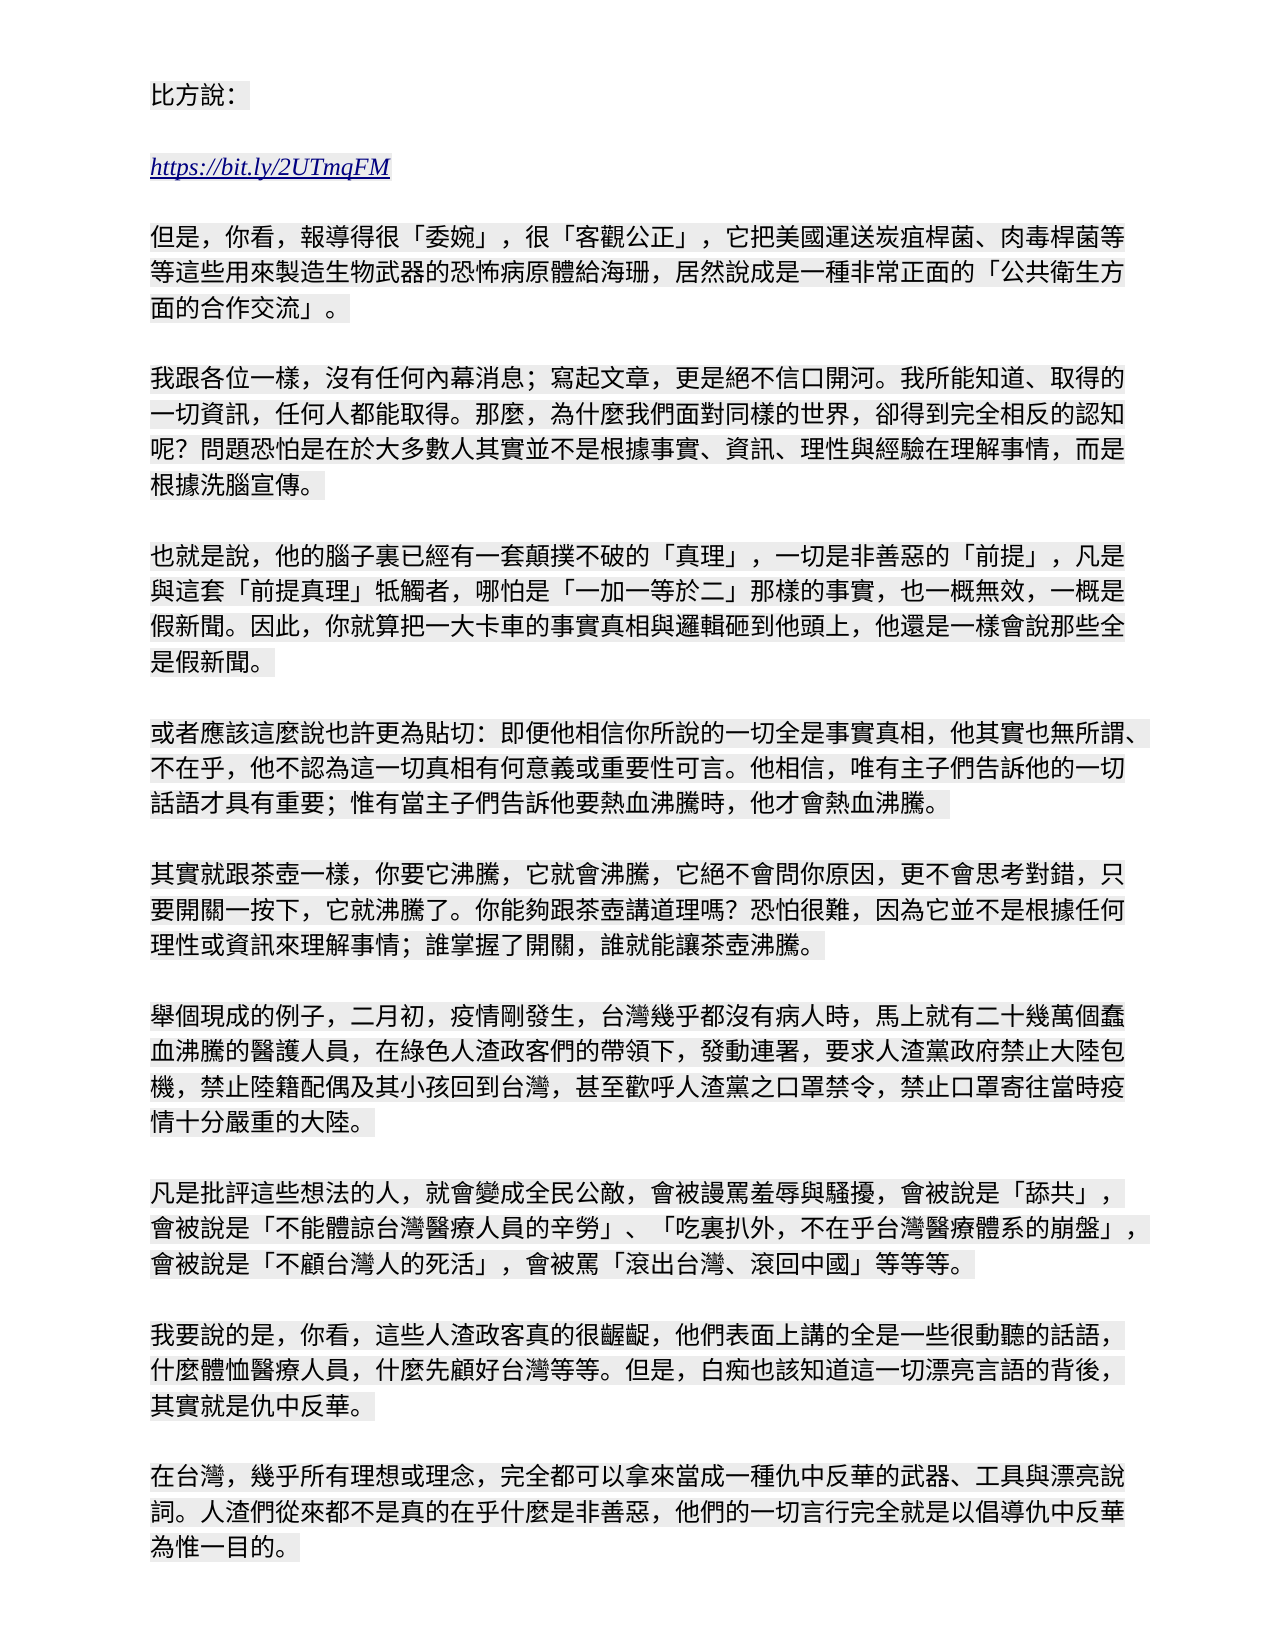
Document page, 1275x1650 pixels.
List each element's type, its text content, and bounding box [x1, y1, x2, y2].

text 生物武器：一個更陰暗的未來(12) 陳真2020. 04. 01. 在「生物武器：一個更陰暗的未來 (7)」裏，我寫著： 「美軍發動戰爭入侵伊拉克期間，西方媒體每天斗大標題寫著 『找到了！找到了！找到生物武器了！』、『再度破獲伊拉克化武實驗室！』然後配上一些驚悚圖片，例如一堆美軍穿戴全套防毒配備，在破舊的倉庫裏，圍繞著堆積如山的麻布袋，說裏頭藏有『可疑粉末』。報導說，這些全是生化武器，好幾公噸，終於找到了，世界得救了，感謝美軍，感謝布希。人們叫好，爭相傳頌，布希支持度甚至高達八、九成。 但是，後來卻一一揭穿，那其實是個年久失修的麵粉工廠。甚至還有張照片，照片中隱隱約約似乎是個可以推著走、類似攤販賣東西的小推車。西方主流媒體驚悚的頭條新聞卻寫說『又找到了！！』，說這是『狡猾的海珊』為了躲避美軍追緝所架設的『流動性』化武實驗室。可是後來拆穿，你知道它是什麼嗎？它就是一個可以當場炒菜煎蛋、可以推著走的流動攤販小推車。」以前我住英國時，宿舍轉角處就有這樣一個攤子，賣些漢堡、咖啡與薯條等等。 ● 找到了！找到了！ 打從 2001年起，美國為了侵略伊拉克，便不斷撒謊指控伊拉克擁有生化武器。但是，聯合國武檢官多次組團進入伊拉克境內調查，卻始終找不到任何證據。美國派駐聯合國的前首席武檢官 Richard Spertzel卻力排眾議說：伊拉克擁有生化武器乃是「毋庸置疑」，大家之所以找不到化武實驗室與發射裝置是因為伊拉克政府把生化武器給「分隔化」(compartmentalized) 了，簡單說就是小型化。他說，只要一輛休旅車就足以成為一個「流動性的」化武實驗室。 這位美國的細菌武器研發專家Richard Spertzel，事實上也參與了戰前伊拉克的化武調查團，過去並曾經以聯合國首席武檢官的身份在伊拉克待了四年 (1994-1998 年)，監督伊拉克政府銷毀當初八零年代由美國幫忙發展以對付伊朗的生化武器設施。他理當很清楚伊拉克的狀況，卻故意信口開河，倡言伊拉克仍然擁有化武，並且把化武實驗室給「分隔化」，可輕易搬遷、移動、躲避偵察云云。 2003年，在毫無證據下，美國就是以Spertzel 之「專家證詞」的「分隔化」說法，做為一種硬是要出兵血洗伊拉克的藉口，然後在侵略佔領過程中不斷製造假新聞，不斷說「找到了！找到了！」，一會兒說找到一個「疑似」藏有什麼生化粉末 (其實是麵粉) 的倉庫或小貨車，一會兒又說發現什麼裝設「可疑」瓦斯爐的流動推車 (其實是軍隊煮飯煎蛋的餐車)，遺留在被美軍轟炸得稀巴爛的伊拉克軍隊現場... 美國就是這樣不斷裝神弄鬼，欺騙世人，其實全是謊言，非常兒戲，事實上只是一些廚具、麵粉食材或民生用品。但是，透過西方主流媒體的配合造謠，一時之間，人們還真以為美國拯救了全世界。 至於這位一輩子為美國推動細菌武器研發的 Spertzel，大名鼎鼎，是個微生物學家，是美國研發生物武器史上最主要的核心人物之一，同時也是Fort Detrick 生物武器實驗室有關細菌戰的主要負責人，任職長達半個多世紀。美軍佔領伊拉克後，他隨即改口說，伊拉克不但沒有生化武器，「而且連企圖發展化武的計劃也不存在」，並稱自己當初是受到 Iraqi National Congress 及CIA諸多假情報的誤導。 Iraqi National Congress 就是美國在第一次波灣戰爭後隔年 (1992年) 在伊拉克一手培植的一個武裝反政府組織，資金與武器全由美國提供，比海珊政府還要腐敗惡劣血腥的一群人，在美國的指使與扶植下成立，旨在製造伊拉克內部動亂，藉以顛覆海珊政權；一如美國在全世界各地的走狗，同樣高喊民主自由與人權，幹的卻全是傷天害理殘害人民之事。 這群背叛自己的國家與人民的美國走狗，這群「伊奸」，這個伊拉克的「人渣黨」，後來個個當了伊拉克的黨政軍高官，例如在戰爭期間屢屢出鏡扮演「夾道歡迎美軍」及「拉倒海珊銅像」的「勇敢伊拉克民眾」的Ahmed Chalabi，後來掌管伊拉克石油大權，擔任石油部長，並隨即出任伊拉克副總理。 ● 這回真的找到了！ 2003年5月28日，也就是美軍入侵佔領伊拉克的隔月，英國《衛報》發表了一篇調查報導，標題諷刺性地寫著：「終於！美軍終於找到生化武器了！」不過，它還有個副標寫著「是在美國馬里蘭州找到！」 https://bit.ly/2QUyftY 該報導所指的發現大規模殺傷武器的地點，就是當時 (2001年) 準備重新啟用、位於馬里蘭州的美軍 Fort Detrick 生物武器實驗室。經過兩年 (2001年到 2003年) 的挖掘與清理，竟然陸續找到高達兩千多公噸的各種恐怖病原體，包括天花病毒、肉毒桿菌、炭疽桿菌、Brucella melitensis (梅里特布魯氏菌，可引起類似感冒症狀的布氏桿菌病--Brucellosis)，以及引發肺炎的 Klebsiella (克雷伯氏菌屬)等等等。 除了病毒與細菌外，竟然還找到各種化學武器，包括美軍在越戰中噴灑了至少九萬多公噸的橙劑 (agent orange)。根據美國哥倫比亞大學公衛政策與管理學系教授 Jeanne Stellman 的幾篇研究，例如2018年5月發表於《美國公衛期刊》(American Journal of Public Health)的論文估計，越戰中，約有兩百多萬至四百八十萬越南人曝露於美軍的橙劑毒害中，受到各種不同程度的傷害。： https://bit.ly/2R0rqHu 美軍所使用的橙劑，含有「世紀之毒」戴奧辛之中的劇毒成份，是一級致癌物，包括血癌、肺癌、大腸癌、軟組織肉瘤與肝癌等，另外還會產生各種神經系統與運動神經元病變 (例如帕金森氏症)及全身性皮膚病變等等等。更可怕的是，禍延子孫世世代代，導致越南生出數十萬恐怖畸胎或中樞神經發育缺損的無腦兒、頭骨畸形、脊柱裂、顏面缺損、四肢極度萎縮、無眼或眼球爆出、心臟瓣膜缺損及智能不足嬰幼兒與兒童精神病等等等。 橙劑新生兒症狀： https://bit.ly/2UBuoo8 你可以在上面這個「美國退伍軍人協會」(United States Department of Veterans Affairs，簡稱 VA) 的網站上找到一些相關病變資料。 以下是幾張照片，很多橙劑新生兒完全沒有眼睛或眼睛爆出： https://bit.ly/2WVPz5P https://bit.ly/2yqWl9p 根據越南官方統計，戰爭期間，約有三百多萬人罹癌或其它病變與腦傷 (其中多數為兒童)，四十多萬人死亡。至今已戰後四十多年，目前已第三代，但仍持續受害，約有五十萬名新生兒畸形，合併其他各種病變及基因變異與兒童期精神病等等等。但是，美國卻堅稱橙劑「對人體無害」，數十年後則改口說「不確定」是否與相關各種病變有所關聯，言行相當卑鄙。 半島電視台報導： https://bit.ly/2UBZ7kV 半島電視台系列影片： https://bit.ly/2UzwiWg https://bit.ly/2UTbNCT 戰後，仍有大約兩百萬越南人間接受害，因為橙劑滲透土壤之半衰期超過一百年，嚴重污染水源；不管是喝進肚子或皮膚接觸水源，或是吃下污染農作物，就有可能受害，滲透全身血液；甚至許多越南婦女 (特別是毒害較嚴重的南越) 的母乳中，發現極高濃度的戴奧辛成份。 就連當初負責噴灑橙劑的美軍都集體罹癌或產生各種病變，受害人數約二十萬，戰後提出訴訟並贏得部份勝訴，越南的集體官司亦然。許多案子仍在持續進行中。我從二十多年前開始比較有系統性的關注橙劑的問題，以後有機會再多寫。 喝下橙劑幾毫升便足以致人於死，更何況短短六年內 (1965至1971年) 漫天灑下九萬公噸的巨量，瘋狂灑遍整個越南，高達三千一百八十一個村落受害，摧毀兩百多萬公頃 (即兩萬多平方公里) 的森林。後來，在國際輿論壓力下，美國才停止。有些當年的噴灑熱點地區，直到四十年後，仍然可以檢驗出超標高達數百倍的致死性戴奧辛濃度。 我常感到很納悶很可悲，為什麼會有人泯滅人性到這種地步？美國人是不是根本不把別人當人看？這是在打仗嗎？這根本就是種族滅絕的行徑。 除了橙劑外，Fort Detrick 現場還挖出有「毒劑之王」之稱的芥子氣液體毒劑等。預計還得再挖四年 (亦即挖到2007年) 也許才能清理乾淨。 底下有幾張橙劑受害者照片，真的是相當可悲。中間那張是美軍噴灑橙劑的分布地圖，遍及整個越南： https://bit.ly/2QYR7Ib 底下仍是一些橙劑兒童照片。看這些照片很令人難受，不過，還是懇求各位仔細看看，看進心裏去。 我跟大家一樣，不喜政治，討厭議論，平常只喜歡風花雪月琴棋書畫，可是，當大難來襲時，就如陳凱歌所說，它其實不過就像「天上的大星」，是個白日夢，而生活就是生活；「往後的日子才是生活，過去的只是一個夢」。 我亦常感無奈，不知道那些整天歌頌美國什麼民主自由與人權的人，究竟幾時才願意摸著良心說話？ 照片：https://bit.ly/2JswC2A 照片：https://bit.ly/39GXdDz 照片：https://bit.ly/343vzj4 照片：https://bit.ly/2X3Mu3x (按右側箭頭輪播) 照片：https://bit.ly/2UQSzxI 影片：shorturl.at/diux1 回到Fort Detrick 實驗室的主題。 如果你知道自己將挖出一些什麼東西，那還好。駭人的是，你根本不知道將挖出什麼恐怖病原體或揮發性毒劑或一般防護衣也防護不了的各種劇毒。比方說，現場挖出一堆根本不知道究竟是裝著什麼東西的瓶瓶罐罐與高壓消毒瓶以及人工釀造含有各種不明病原體的大量「泥狀物」，同時還挖出好幾隻已經死了三十幾年、以福馬林進行防腐、死狀恐怖的罐裝實驗鼠，相當可怕。 可怕之處就在於沒有目錄清單，隨便亂埋亂丟，外洩風險極高，清理者根本不知道自己會挖出什麼東西來，更不知其危險等級，不知是否防護妥當以及是否可能透過空氣與水源危及社會大眾。 《衛報》報導說：「就在兩個月前 (2003年3月)，伊拉克因為提不出早在十多年前便已銷毀生化武器的目錄清單做為佐證，美軍便以此為藉口而發動侵略戰爭。」美國一口咬定，倘若真的銷毀，必定會有所有病原體及化學毒物的目錄清單，否則便是說謊。 但是，「非常諷刺的是，美國最大的生物武器實驗室自己也根本沒有目錄清單」，遑論掩埋地點的詳細登載；清理人員根本不知道自己將會挖出什麼可怕的病毒或細菌。他們擔憂己身安危，但也只能對著記者自我解嘲說「我們其實根本不知道會挖出什麼，不過你放心，我們基本上已經排除挖出核彈的可能性。」 ● 惡名昭彰的 Fort Detrick 特別令人髮指的是：Fort Detrick 生物武器實驗室建造於1943年，它的第一批實驗室人員是誰你知道嗎？就是喪心病狂的日軍731部隊以及納粹醫官，他們都有著各種泯滅人性的人體活體實驗之豐富經歷。 老實說，在我過去仍是個傻蛋時，根本不相信這是事實。美國做為二戰戰勝國，打著反對法西斯的民主自由旗號，如此「熱愛人權」的一個國家，怎麼可能會把這些曾經抓來上萬名活人從事殘酷人體實驗的惡魔當成貴賓招待，還幫他們泯滅罪證，動用外交手段助其脫罪，做為獲取人體實驗數據的政治交換條件；然後還把他們迎接回美國，供以榮華富貴，為美國繼續發揮製造生物武器的「專長」。這些事我以後有機會再多講。 Jeffrey A.Lockwood 是個著名昆蟲學家，美國懷俄明大學 (University of Wyoming)「自然科學與人文學科」的講座教授，對生物武器頗有研究，2009年寫了一本書叫做《Six-Legged Soldiers: Using Insects as Weapons of War》(六隻腳的士兵：以昆蟲做為一種生物武器)： https://amzn.to/3bC3Nge Lockwood教授指出：Fort Detrick 生物武器實驗室於二次戰後吸收大量納粹與731部隊的科學家。 這些人，兩手血腥；戰時，利用俘虜，或是任意抓來上萬名中國平民男女老幼及少部份朝鮮人與聯軍，甚至特地抓捕中國軍人的家屬來從事人體活體解剖，或甚至活體解剖孕婦，觀察胎兒每個時期的變化；許多時候不打麻藥，說麻藥會影響生物數據的準確性，並以活人從事極其殘酷的各種人體實驗，例如凍傷實驗、離心旋轉實驗、人畜雜交實驗、真空實驗、大氣壓力實驗 (觀察人體器官、眼球、腸子如何膨漲爆出體外及人體相關生理反應)、活體炸藥實驗、大人與幼童之刻意使之感染各種病原體之實驗，藉以研發病毒及細菌等生物武器；某種變態實驗對象甚至包括母子 (說要「觀察母愛」)，從事各種極其邪惡的活體實驗。 底下有些照片，懇請大家仔細看，記住日本人所做的這一切： https://bit.ly/39BZfoG https://reurl.cc/b5kL2X 這些人不是人，而是魔鬼撒旦。我平常很不喜歡聽中共講一句話，那就是「中日友好」。它媽的怎麼友好？我就是沒辦法和大多數日本人友好，因為他們大多仇視中國、輕視華人，仰慕白人；不但完全沒有一絲悔意與歉意，反而對中國充滿敵意與鄙視，你如何可能和這樣一個國家的國民友好？ 我沒法假裝有愛心，我就是恨日本人，想起日本人毫無人性的暴行，我就是恨。我能理解寬恕與原諒的道理，但你要寬恕原諒日本人什麼？他們根本沒有一絲悔意，反而持續敵對中國，敵視華人。 請你仔細看看這個，請你告訴我如何可能不恨？ https://bit.ly/342Cn0o 請你再仔細看看這個，請你告訴我如何能夠不恨？ https://bit.ly/3dXxOcq 這些事，實在很不想講。我常說以後有機會再講，但我總是儘可能避而不談。念高一時 (我在台北念高中)，第一次自己寫傳單，自己一個人在我高一住的地方 (台北西門町) 發自己寫的傳單，就是因為日本人的這些所作所為。它媽的日本人還像人嗎？ Lockwood 教授指出：美國於1943年，亦即二戰結束前兩年，成立 Fort Detrick 生物武器實驗室，並於戰後立即吸收大量納粹與日本731部隊的科學家，從事生物武器研究；不但研究，而且在韓戰時付諸實行，以跳蚤、蚊子和頭蝨等昆蟲做為一種「六腳士兵」，做為一種傳遞擴散病毒或病菌的「疾病載體」(disease vectors)；先在部份不知情的平民或敵軍身上使之染病，然後再予以釋放回鄉，擴大傳播，或是以炸彈投擲到敵人的土地上，引爆疫情。 Lockwood教授指出，1950年秋天，美國國防部承認此事，並說這是美國生物武器的「首度使用」，其主要推手就是Fort Detrick 生物武器實驗室裏這些喪心病狂的科學家，包括日本731部隊主要成員及納粹醫官。 ● 自導自演的炭疽桿菌粉末攻擊事件 五零年代以後，一直到大約1973年，前後長達二十多年的時間，Fort Detrick 實驗室除了以動物做為實驗對象外，同時也以人體做實驗 (稱之為“human guinea pigs”，亦即「人類白老鼠」)，例如所謂的「CD-22計劃」(Project CD-22)及「白外套行動」(Operation Whitecoat) 等等。不過，這些屬公開性質的研究計劃當然都是採取所謂「自願」方式。 1969年，尼克森總統下令關閉Fort Detrick。此舉並非因為美國人良心發現，而是因為當年核子彈的量產及殺傷力之高度提升，使得美國領導人認為生化武器之殲敵效果相對失色，而且有可能不慎感染自己人或擴散到自己國家。 Fort Detrick 雖然於1969年11月關閉，但仍做為收藏各種病原體的「巨大倉庫」，並仍從事一些「正常」研究 (亦即非關武器化的「防禦性」生物研究，例如研發疫苗)。基本上，直到1993年，它都仍然還是持續運作，只是研發內容有所限制。2001年，布希政府對全世界發動所謂「反恐戰爭」，假反恐，真侵略，重啟並擴大實驗室規模，於是展開長達至少六年的清理行動。 重啟之初，布希政府更是玩了一齣後來證實是自導自演的所謂「炭疽桿菌粉末攻擊事件」，藉以做為「反恐戰爭」的藉口。一些美國議員與行政人員陸續接到裝有所謂炭疽菌粉末的信件，導致五人死亡，數十人感染。美國馬上把箭頭指向賓拉登，指向基地組織，指向伊斯蘭，指向散落世界各地的反美人士，從而發動針對阿富汗的侵略戰爭。 但是，直到七年後的 2008年7月，FBI 才「證實」，寄出這些致命毒信的是 Fort Detrick 生物武器實驗室的工作人員Bruce Ivins。據美媒報導，這位人員不知心懷何種不滿，因此寄出毒信；情治人員在距離Fort Detrick八英哩外的一座池塘找到相關犯罪工具；FBI 強調，Ivins 之所以犯下此案的動機只是為了「促進疫苗的研發」。 正常人應該不會相信這個荒唐故事。至於這位被官方說法給認定為發動生物恐攻的「凶手」，竟然莫名其妙就「自殺」了。FBI 說是「畏罪自殺」，但我看比較像是「被自殺」。 ● Fort Detrick 為何突然被勒令關閉？ 這個由CIA掌控、擁有全世界最可怕的各種病原體之Fort Detrick 生物武器實驗室有多龐大你知道嗎？53平方公里！裏頭至少有六百多棟建築，大約是兩個花蓮市、七千四百個足球場那麼大；成立近80年，聲名狼藉，此次因為新冠病毒而再度成為各方矚目的焦點。主要起因於去年 (2019 年) 七月，因為多項違規而遭到美國疾病管制中心 (CDC) 勒令關閉。 若非情節嚴重，以CDC的政治權力等級，根本不可能直接下令全面關閉。實驗室關閉前後，九百多位工作人員遭到隔離檢疫，隨即爆發數千名神祕肺炎病例及所謂「流行性感冒大流行」，三千六百萬人染病，三十五萬人發展成重症入院，兩萬多人死亡。美國CDC主任Robert Redfield 於今年三月十一日，方才於聽證會中承認曾進行屍體解剖，證實這波所謂「流感大流行」之部份死者確實是新冠病毒患者。 但是，美方以國安為由，至今依舊拒絕透露更多病例資料，並且從去年數千萬人染病的所謂「流感大流行」疫情爆發之初，便極力掩飾與淡化。「世界衛生組織」人員多次要求派遣專家前往協助調查，但美國始終拒絕發給簽證；對內則封鎖消息，禁止各方醫學與公衛專家參與相關會議或調閱資料。 至於此次關閉Fort Detrick生物武器實驗室的原因，疑似病原體外洩，究竟細節如何，美軍方面不但諱莫如深，美國政府並迅速刪除各方報導，相關人員則對外一律封口。 UCLA (加州大學洛杉磯分校) 公衛學院流行病學系的網站上有個「生物恐怖主義資料庫」(ARCHIVES ON BIO-TERRORISM)，裏頭有過去大約二十年來的上千筆報導： (1) https://www.ph.ucla.edu/epi/bioter/archivesbio1.html (2) http://www.ph.ucla.edu/epi/bioter/archivesbio2.html 你只要稍微花點時間關注一下這些資料，你就會清楚地知道：生物武器病原體的外洩以及各種傷天害理之事，並不是什麼陰謀論，而是經常性發生的事情，差別只是在於不同動機 (蓄意或意外？)及傷害規模大小。 當然不能說全世界「只有」美國才會幹這樣一些事，就好像我不能說全世界「只有」美國才會發動侵略戰爭。但我能說：美國毫無疑問是生化武器這方面的惡行之中最大且最為肆無忌憚的一個國家，幾乎就是全世界所有相關惡行的全部了。 但我現在不是要討論其對外惡行，而只是想說明Fort Detrick 實驗室為何在去年七月被迫關閉。 從 UCLA 這兩個資料庫，你仍然可以找到幾篇關於去年關閉 Fort Detrick 的報導，比方說原先登載於《華盛頓郵報》的「生物武器戰爭的恐怖遺跡出土」(Ft. Detrick Unearths Hazardous Surprises：Cleanup Finds Debris Of Biological Warfare)： https://bit.ly/2X3OBo2 以及原載於 The Frederick News-Post 的「疾管中心揭露更多Fort Detrick 的弊端」(CDC Inspection Findings Reveal More about Fort Detrick Research Suspension) https://bit.ly/2RgSy5h 另外還有《紐約時報》的兩篇報導：「Fort Detrick實驗室無法通過安檢，遭全面無限期關閉」(Fort Detrick lab shut down after failed safety inspection; all research halted indefinitely)，以及「出於安全理由，致命細菌實驗研究勒令停止」(Deadly Germ Research Is Shut Down at Army Lab Over Safety Concerns)： https://bit.ly/343K72h https://nyti.ms/2JADFWU 相關資料當然遠遠比這個要多得多，底下只是做個簡單說明： 美國疾管中心 (CDC) 下令關閉Fort Detrick生物實驗室，並出具了報告。你要注意哦，它使用的是比較強烈的「違規」(breach) 一詞。如果不是非常嚴重，不可能把一個具有國家戰略意義的生物實驗室給勒令全面關閉。 比方說，如果台大醫院被發現存在一些作業缺失，可能產生危害，衛生局只會要求院方針對特定問題進行改善，而不會勒令立即全面無限期關閉整個醫院，除非違規事項非常嚴重，到達一種危及社會大眾的緊急程度。 CDC 的報告指出，Fort Detrick生物實驗室有多項違規，包括病原體之水源與空氣污染處置不當，含有病毒與細菌之污水處理系統有問題，高壓滅菌設備有問題，缺乏病原體清單目錄，防護塗料有多處裂縫，部份實驗器材故障，實驗室搬遷與病原體移動過程缺乏適當防護，人員普遍不按照標準程序作業等等等。 CDC 認定，這不是偶發問題或個別事件，而是已經到達一種「系統性的失能」，故應勒令關閉，全面無限期停止運作。更駭人聽聞的是，CDC指出，該實驗室人員「蓄意讓含有病原體之空氣外洩」。 對此，位於Fort Detrick生物實驗基地的美國陸軍傳染病醫學研究院 (USAMRIID)的最高指揮官 Darrin Cox提出反駁說，CDC之「違規」(breach)一詞太強烈，並指稱含有病原體之空氣外洩並非「蓄意」為之，堅稱該人員「並無邪惡動機」。 Cox並表示，Fort Detrick生物實驗室並非被「勒令關閉」，而只是沒有拿到相關許可證的情況下之「主動停止運作」等等，做出許多毫無意義的辯解。問題是，工作人員在操作病原體過程中之氣體外洩，重點是它可能產生什麼樣的傷害以及如何善後，而不是辯稱大家都是好人啦，不會故意亂來。 報導還指出，很詭異的是，這麼大的「違規」與「全面系統性失能」，竟然沒有任何主管遭受處分。 如前所述，許多有關此次Fort Detrick生物實驗室因為疑似病原體外洩的新聞報導遭到刪除，但你在UCLA的公衛學院流行病學系的兩個「生物恐怖主義資料庫」裏，仍然可以找到一些報導。一份CIA解密文件顯示，CIA長年在此一生物武器基地從事病毒測試。報導並指出，許多老舊的病原體掩埋坑道並無鋪設防護內裏，外洩風險極高。當年的實驗室工作人員受訪表示：「我不知道那些東西 (指病原體或毒物) 被丟到哪，當時並無清單目錄。」 隨著時間過去，大量掩埋容器早已銹損不堪。附近地區長年出現疑似不尋常飆高的癌症盛行率，當地居民認為與該生物武器基地之不當掩埋與草率處置有關，紛紛抗議，但美國當局一貫置若罔聞。 底下有一小段當地居民的訪談、調查與抗議： https://bit.ly/3aDEiee 事實上，早在1991年，軍方在該實驗室的水源觀測站便已檢測發現一些導致腎病變成份及肝臟致癌物，包括四氯乙烯(PCE) 和三氯乙烯(TCE)。馬蘭州環境署隨即針對附近三十三口水井採樣，結果一半以上發現致癌毒物。現場檢測人員說，其實不用檢測，光是用聞的就能聞得到異味。 該城市的飲水系統顯然遭受污染，民眾於是要求針對住在遭受汙染的水源下游處的居民進行癌症盛行率的調查與數據比對，藉以了解該實驗室對當地居民健康的影響。但是，馬里蘭州的「健康與心理衛生部」(Maryland Department of Health and Mental Hygiene) 卻表示做不到，因為1992年才開始有癌症資料登錄。 ● 結論： 我就先寫到這，這些事是寫不完的。我寫這篇文字，只有三個卑微目的： 一是反駁所謂陰謀論之污名化。 一個人，如果真的在乎自己在說什麼，那麼，當他看完我這篇文字以及裏頭的各種資料與檔案，他還會覺得「新冠病毒很有可能起源於美國」只是一種荒唐可笑的陰謀論嗎？如果你不認同，那麼，請你告訴我，為何新冠病毒「絕對不可能」起源於美國？ 幾十年來，不管怎麼改朝換代，我始終是島內極少數的異議者之一，常感無言。許多時候，我真的覺得自己好像在教幼兒園小班，好像必須用很多教材與淺顯到不能再淺顯的各種闡釋，然後才能講述一個極其簡單、簡單到不能再簡單的道理。 另外，順便插播一個幼兒園小班課程：當我們說「新冠病毒有可能是一種生化武器」時，並不等於說新冠病毒是人為製造出來的人工病毒。 這會很難懂嗎？一個生物武器實驗室，是在研究如何把既有的病毒或細菌給「武器化」，進一步如何投射與傳播到敵人領土與敵人身上。「武器化」的過程並「不一定」涉及既有病原體之基因修改或進行其它任何生物結構上的人工改造，也有可能只是在技術上研究如何攜帶與傳播。 美軍至今仍致力研發的「六腳士兵」(蚊子)就是一例，以蚊子做為一種「生物載體」，究竟要攜帶與投放何種病毒或細菌，並不一定要經過基因編輯。這應該不會很難懂吧？我已經不知道要如何講得更淺顯了。 因此，即便證明新冠病毒並無明顯人為改造現象，依然無法否定「新冠病毒有可能是一種生物武器」的說法，因為它們是兩個不同命題。 第二個目的是：我希望表明一個基本態度：我們反美，但我們並不是反對美國人或反對美國這個國家，而是反對其罄竹難書的血腥邪惡行徑，希望制止其永無止盡的燒殺擄掠與製造動亂。 事實上，我希望美國人能長長久久地過上一輩子的好日子；就連日本人也一樣，我修養不夠，我確實恨日本人，我從不願意買日貨，但我也還不至於想要消滅他們，我也從不期待他們遭逢任何天災人禍，我只希望他們對其過往邪惡行徑認錯、懺悔，並且停止敵視與歧視。 至於第三個目的，恐怕是我永遠都無法說清楚的。我找不到適當的表達式，但也有可能是因為這個表達式並不存在人類的語言詞彙中。 退而求其次，我只能說一些肉眼可見、相當「行為主義式的」東西，比方說反戰，反核武，反生化武器等等等。這類型武器，基本上是完全不長眼睛的，極可能失控而毀滅所有人，比核武還可怕。但我想說的畢竟不只是這些，而是遠比這個大，卻也同時遠比這個小。 ● 後記： 我發現，腦殘有個特徵就是：當他每天接收無數荒唐可笑幼稚低能的謊言時，他一概全盤接收，並且自行發揚光大，就像蚊子散播病毒那樣每天努力到處散播。可是，當他聽到幾乎就像「一加一等於二」那樣明確的事實與真相時，他卻會突然變得很「嚴謹」，很「科學」，會說你這是謠言，是阿共仔的陰謀，是阿共仔企圖滲透台灣民主的假新聞。 但是，你要知道，比方說，以UCLA公衛學院的這上千筆生化武器資料為例，幾乎全來自西方主流媒體的報導，因此，它不但不是一種陰謀論，反倒是一種已經不知道經過多少篩選、淡化及掩飾所勉強保留下來的真相之冰山一角。 我舉個例，比方說，現在大家都知道海珊當年 (1988年) 的化武屠村事件，在 Halabja 瞬間殺害五千多名庫德族人及一萬多人受傷的事情，凶手就是美國，是由美國協助海珊發展化武攻擊能力，因為當時海珊是美國共同對抗伊朗的盟友，就跟蔣介石一樣，被美國稱讚為「捍衛民主自由的鬥士」，說伊拉克是「中東世界的民主自由堡壘」。 當年，聯合國針對海珊這項重大反人道罪行進行調查時，美國不但百般阻撓，而且否決聯合國的譴責提案，CIA 甚至還發表各種假情報與假研究報告，栽贓伊朗，指控 Halabja 化武屠村事件的凶手是伊朗。 我對這事的過程印象特別深刻是因為，屠村事件的兩年後，我接受 PHR (Physicians for Human Rights) 之邀，到美國哈佛大學參加一個「醫學與人權」的國際研討會，為期五天，來自幾十個國家的人員，我是惟一一個華人。那時候醫學院才剛畢業，沒什麼國際常識，仍是個傻逼，以為美國真的是一個熱愛人權與民主自由的國家，當時其實也是我第一次聽到海珊與庫德族等等這些事情。 會議結束後，我從美國帶回一大皮箱的相關書籍與研究報告，到現在都還保留著，其中一個主題就是海珊的化武屠村事件。因此，我對這事相當了解。回台後，我還曾以海珊迫害庫德族小孩所產生的「心理創傷經驗與行為表現」，在馬偕精神科做了一場演講。 事隔多年後，真相大白，原來真正屠村的凶手居然是美國。更不可思議的是，這個屠村事件在十多年後，竟然成為美國侵略伊拉克、拯救世人的藉口，很荒唐吧？海珊也因為此一事件被美國主導的伊拉克法庭判決死罪，處以絞刑。 美國當年協助海珊發展生化武器的事實，如今已無可懷疑。UCLA 公衛學院的生化武器資料庫裏也能找到屠村事件後十多年的相關報導，指出美國協助海珊發展生化武器的事實，比方說： https://bit.ly/2UTmqFM 但是，你看，報導得很「委婉」，很「客觀公正」，它把美國運送炭疽桿菌、肉毒桿菌等等這些用來製造生物武器的恐怖病原體給海珊，居然說成是一種非常正面的「公共衛生方面的合作交流」。 我跟各位一樣，沒有任何內幕消息；寫起文章，更是絕不信口開河。我所能知道、取得的一切資訊，任何人都能取得。那麼，為什麼我們面對同樣的世界，卻得到完全相反的認知呢？問題恐怕是在於大多數人其實並不是根據事實、資訊、理性與經驗在理解事情，而是根據洗腦宣傳。 也就是說，他的腦子裏已經有一套顛撲不破的「真理」，一切是非善惡的「前提」，凡是與這套「前提真理」牴觸者，哪怕是「一加一等於二」那樣的事實，也一概無效，一概是假新聞。因此，你就算把一大卡車的事實真相與邏輯砸到他頭上，他還是一樣會說那些全是假新聞。 或者應該這麼說也許更為貼切：即便他相信你所說的一切全是事實真相，他其實也無所謂、不在乎，他不認為這一切真相有何意義或重要性可言。他相信，唯有主子們告訴他的一切話語才具有重要；惟有當主子們告訴他要熱血沸騰時，他才會熱血沸騰。 其實就跟茶壺一樣，你要它沸騰，它就會沸騰，它絕不會問你原因，更不會思考對錯，只要開關一按下，它就沸騰了。你能夠跟茶壺講道理嗎？恐怕很難，因為它並不是根據任何理性或資訊來理解事情；誰掌握了開關，誰就能讓茶壺沸騰。 舉個現成的例子，二月初，疫情剛發生，台灣幾乎都沒有病人時，馬上就有二十幾萬個蠢血沸騰的醫護人員，在綠色人渣政客們的帶領下，發動連署，要求人渣黨政府禁止大陸包機，禁止陸籍配偶及其小孩回到台灣，甚至歡呼人渣黨之口罩禁令，禁止口罩寄往當時疫情十分嚴重的大陸。 凡是批評這些想法的人，就會變成全民公敵，會被謾罵羞辱與騷擾，會被說是「舔共」，會被說是「不能體諒台灣醫療人員的辛勞」、「吃裏扒外，不在乎台灣醫療體系的崩盤」，會被說是「不顧台灣人的死活」，會被罵「滾出台灣、滾回中國」等等等。 我要說的是，你看，這些人渣政客真的很齷齪，他們表面上講的全是一些很動聽的話語，什麼體恤醫療人員，什麼先顧好台灣等等。但是，白痴也該知道這一切漂亮言語的背後，其實就是仇中反華。 在台灣，幾乎所有理想或理念，完全都可以拿來當成一種仇中反華的武器、工具與漂亮說詞。人渣們從來都不是真的在乎什麼是非善惡，他們的一切言行完全就是以倡導仇中反華為惟一目的。 你看，這兩天，人渣黨送出一千多萬個口罩給西方國家，從上個月開始，甚至每星期固定得朝貢美國十萬個口罩。美國疫情真的是嚴重到爆，但卻對它百般放水。可是，對待大陸卻極盡苛薄之能事。 這時候，那二十幾萬個「熱血沸騰」的醫護人員呢？人呢？統統不見了，一個也沒有。為什麼不繼續「體恤醫療人員的辛勞」？為什麼不再擔心「台灣醫療體系的崩盤」？為什麼不「先顧好台灣」了？為什麼不去圍勦、攻擊、謾罵那些「出賣台灣人」的人渣政客？ 其實，腦殘們並不是真的關心什麼疫情，他們只是聞聲起舞，該沸騰就會沸騰，不需要理由，因為人渣們永遠都可以瞎掰出一大堆很偉大的說詞。 當時台灣才一兩個病人，就迫不及待說要「先顧好自己才能救別人」，一個口罩也不准寄到大陸，否則就是全民公敵。現在台灣有三百多個病例，死了好幾人，卻反而口罩大方隨便送人(我已經連續兩周買不到兒童口罩)，送給根本不肯戴口罩的洋人，然後說這是台灣「勇於負起世界責任的國家角色」。 大家都知道，人渣黨及其支持者永遠都是兩套標準，但我覺得他們其實只有一個標準，那就是「只要仇中反華，那就是對的」。「仇中反華」就像一種搖錢樹，一種權力的敲門磚，人渣們藉以騙取個人私利與權力，並操弄腦殘們，以之做為一切是非善惡的檢驗標準。這才是一個人道德最為卑劣齷齪之處。你看那些綠色人渣，嘴臉實在有夠難看。 生活實在太忙，每天利用五分、八秒零零碎碎的時間以及兩個快要累斃的深夜，終於才寫這樣，一共一萬三千多字。匆忙寫就，無暇修改，詞不達意，我終究沒法說出我真正想說的，只能期待人們的心領神會。 [150, 75, 1125, 1562]
